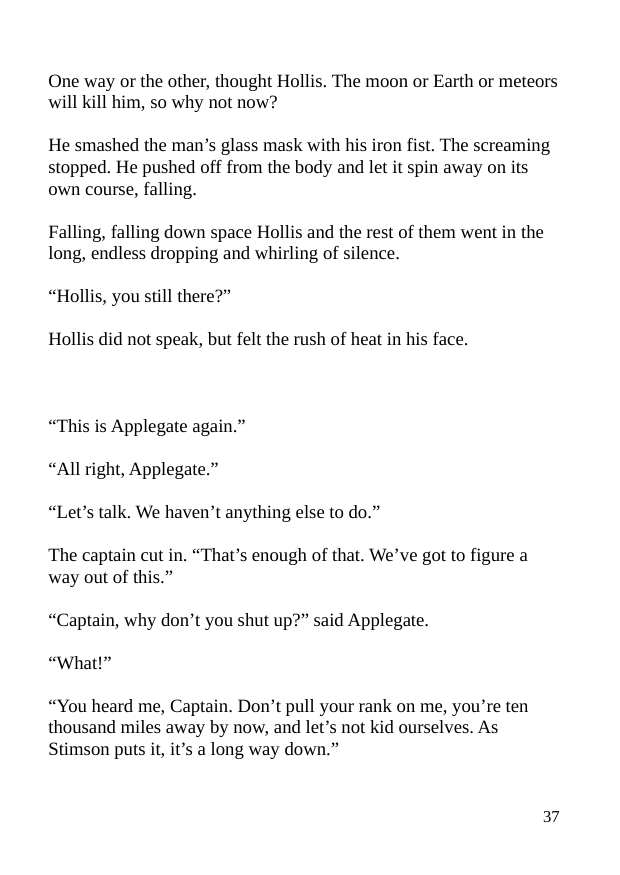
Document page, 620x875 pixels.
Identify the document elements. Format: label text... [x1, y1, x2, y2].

text One way or the other, thought Hollis. The moon or Earth or meteors will kill him, so why not now? He smashed the man’s glass mask with his iron fist. The screaming stopped. He pushed off from the body and let it spin away on its own course, falling. Falling, falling down space Hollis and the rest of them went in the long, endless dropping and whirling of silence. “Hollis, you still there?” Hollis did not speak, but felt the rush of heat in his face. “This is Applegate again.” “All right, Applegate.” “Let’s talk. We haven’t anything else to do.” The captain cut in. “That’s enough of that. We’ve got to figure a way out of this.” “Captain, why don’t you shut up?” said Applegate. “What!” “You heard me, Captain. Don’t pull your rank on me, you’re ten thousand miles away by now, and let’s not kid ourselves. As Stimson puts it, it’s a long way down.” [48, 48, 559, 781]
